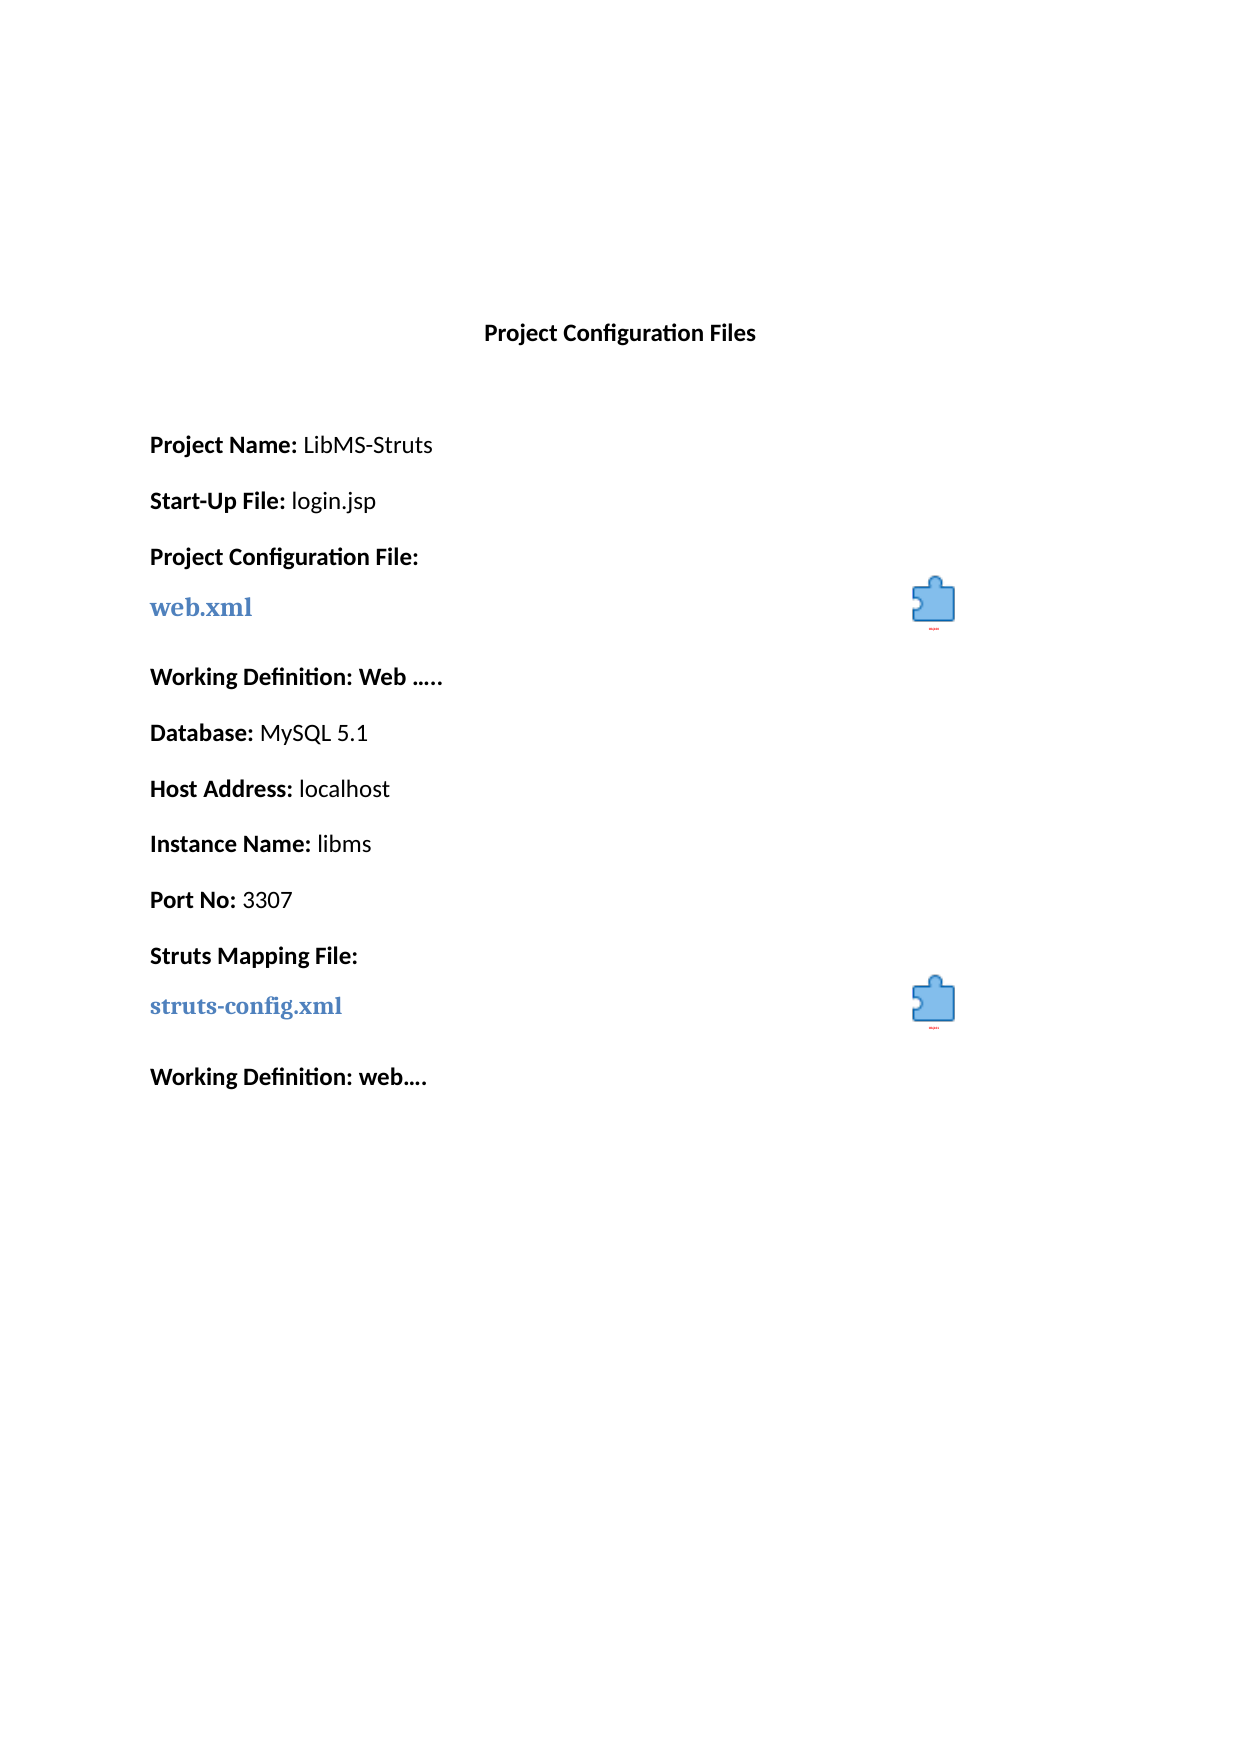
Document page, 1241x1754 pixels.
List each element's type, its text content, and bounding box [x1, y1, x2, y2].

table_header Struts Mapping File: [139, 940, 752, 971]
table_header [752, 541, 1116, 572]
table_cell [752, 971, 1116, 1061]
text Database: MySQL 5.1 [150, 717, 1090, 747]
table_cell [752, 572, 1116, 661]
text Working Definition: web…. [150, 1061, 1090, 1091]
text Project Name: LibMS-Struts [150, 429, 1090, 460]
text Start-Up File: login.jsp [150, 485, 1090, 516]
text Port No: 3307 [150, 884, 1090, 915]
table_cell struts-config.xml [139, 971, 752, 1061]
table_header Project Configuration File: [139, 541, 752, 572]
table_header [752, 940, 1116, 971]
text Project Configuration Files [150, 317, 1090, 348]
text Host Address: localhost [150, 773, 1090, 803]
text Instance Name: libms [150, 829, 1090, 859]
text Working Definition: Web ….. [150, 661, 1090, 692]
table_cell web.xml [139, 572, 752, 661]
